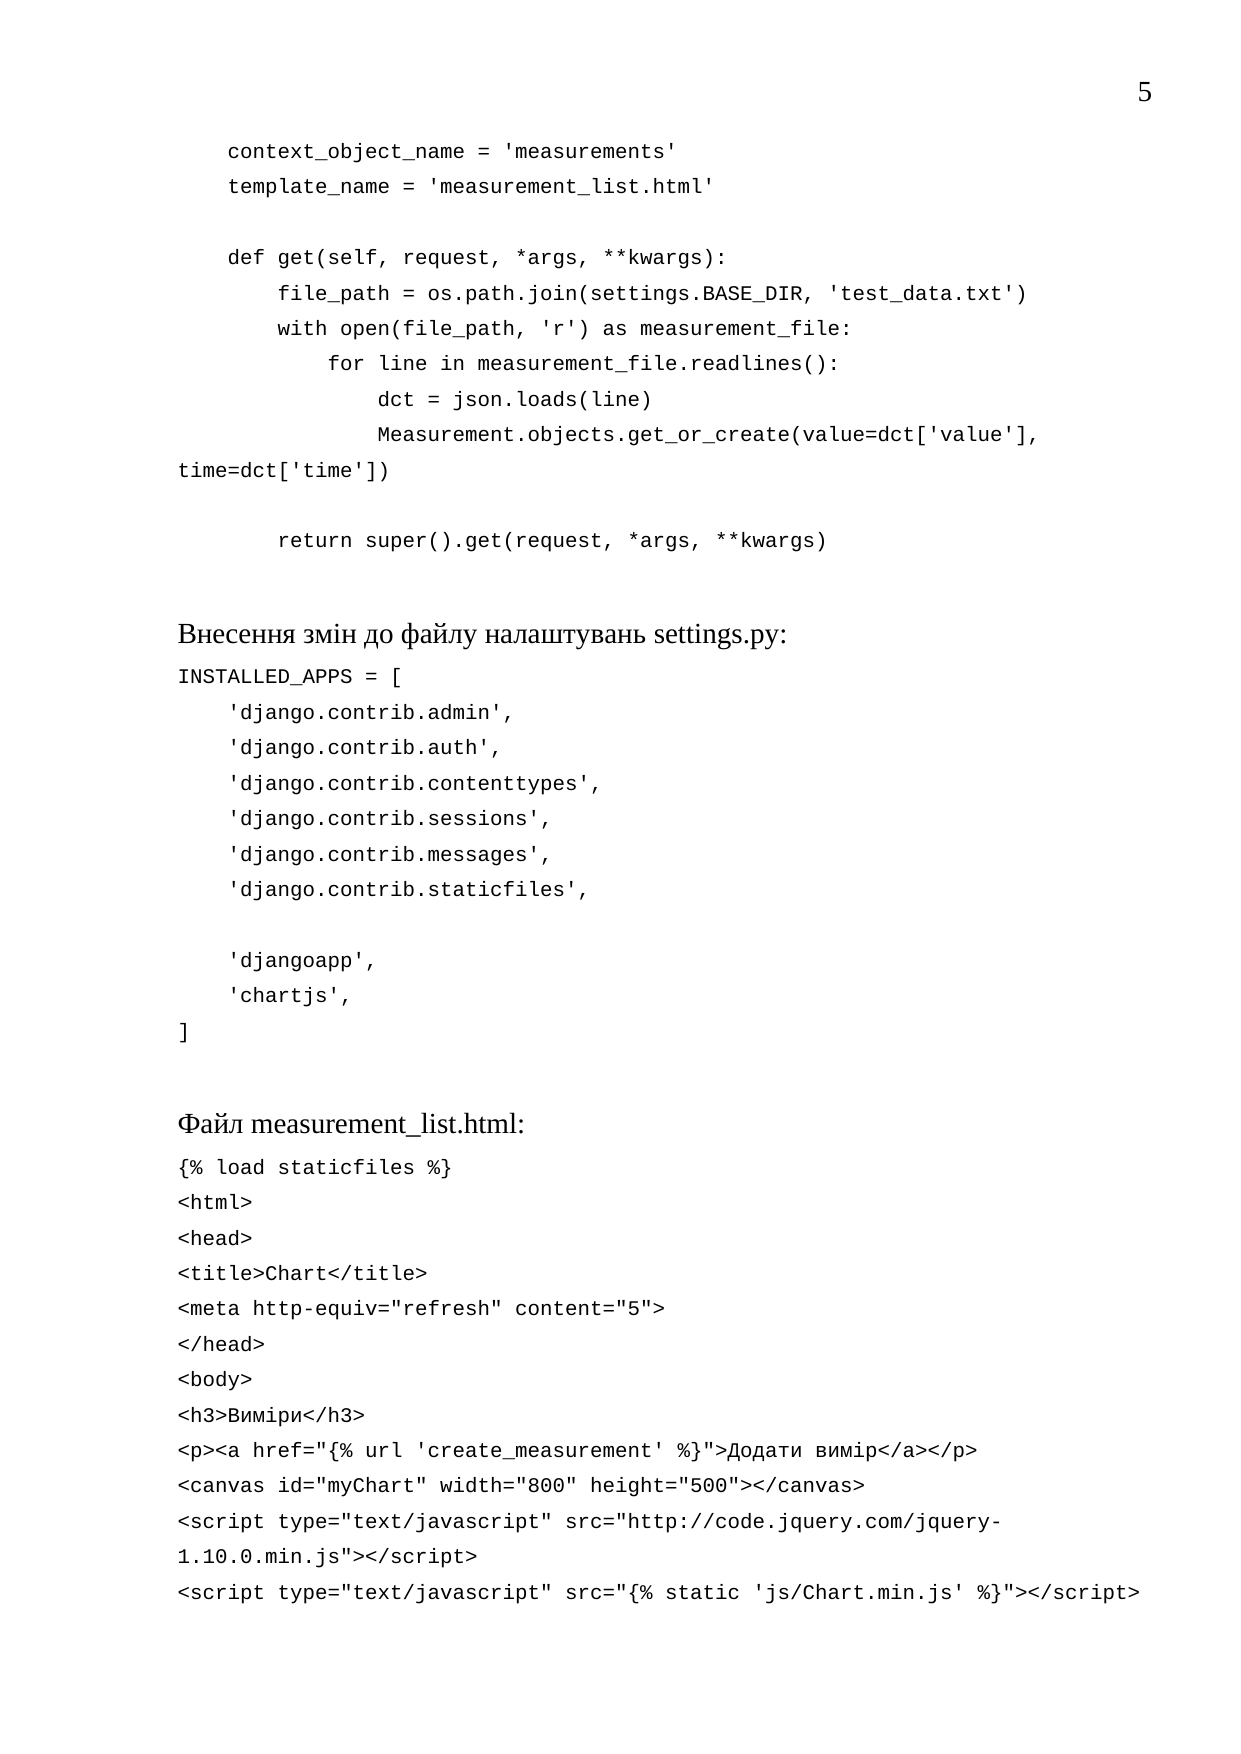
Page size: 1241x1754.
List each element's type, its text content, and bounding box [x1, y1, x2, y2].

text <p><a href="{% url 'create_measurement' %}">Додати вимір</a></p> [177, 1440, 1152, 1464]
text context_object_name = 'measurements' [177, 141, 1152, 164]
text template_name = 'measurement_list.html' [177, 176, 1152, 200]
text for line in measurement_file.readlines(): [177, 353, 1152, 377]
text <script type="text/javascript" src="{% static 'js/Chart.min.js' %}"></script> [177, 1582, 1152, 1605]
text <title>Chart</title> [177, 1263, 1152, 1287]
text file_path = os.path.join(settings.BASE_DIR, 'test_data.txt') [177, 282, 1152, 306]
text return super().get(request, *args, **kwargs) [177, 530, 1152, 554]
text 'django.contrib.contenttypes', [177, 773, 1152, 796]
text 'django.contrib.admin', [177, 702, 1152, 726]
text 'chartjs', [177, 985, 1152, 1009]
text <body> [177, 1369, 1152, 1393]
text INSTALLED_APPS = [ [177, 666, 1152, 690]
text </head> [177, 1334, 1152, 1357]
text 'django.contrib.messages', [177, 843, 1152, 867]
text <head> [177, 1227, 1152, 1251]
text Внесення змін до файлу налаштувань settings.py: [177, 616, 1152, 650]
text 'django.contrib.auth', [177, 737, 1152, 761]
text ] [177, 1021, 1152, 1044]
text <canvas id="myChart" width="800" height="500"></canvas> [177, 1475, 1152, 1499]
text 'django.contrib.sessions', [177, 808, 1152, 832]
text <html> [177, 1192, 1152, 1216]
text dct = json.loads(line) [177, 389, 1152, 412]
text Файл measurement_list.html: [177, 1106, 1152, 1140]
text Measurement.objects.get_or_create(value=dct['value'], time=dct['time']) [177, 424, 1152, 483]
text {% load staticfiles %} [177, 1157, 1152, 1180]
text <script type="text/javascript" src="http://code.jquery.com/jquery-1.10.0.min.js"></script> [177, 1511, 1152, 1570]
text 'django.contrib.staticfiles', [177, 879, 1152, 903]
text <h3>Виміри</h3> [177, 1404, 1152, 1428]
text <meta http-equiv="refresh" content="5"> [177, 1298, 1152, 1322]
text 'djangoapp', [177, 950, 1152, 973]
text def get(self, request, *args, **kwargs): [177, 247, 1152, 271]
text with open(file_path, 'r') as measurement_file: [177, 318, 1152, 342]
